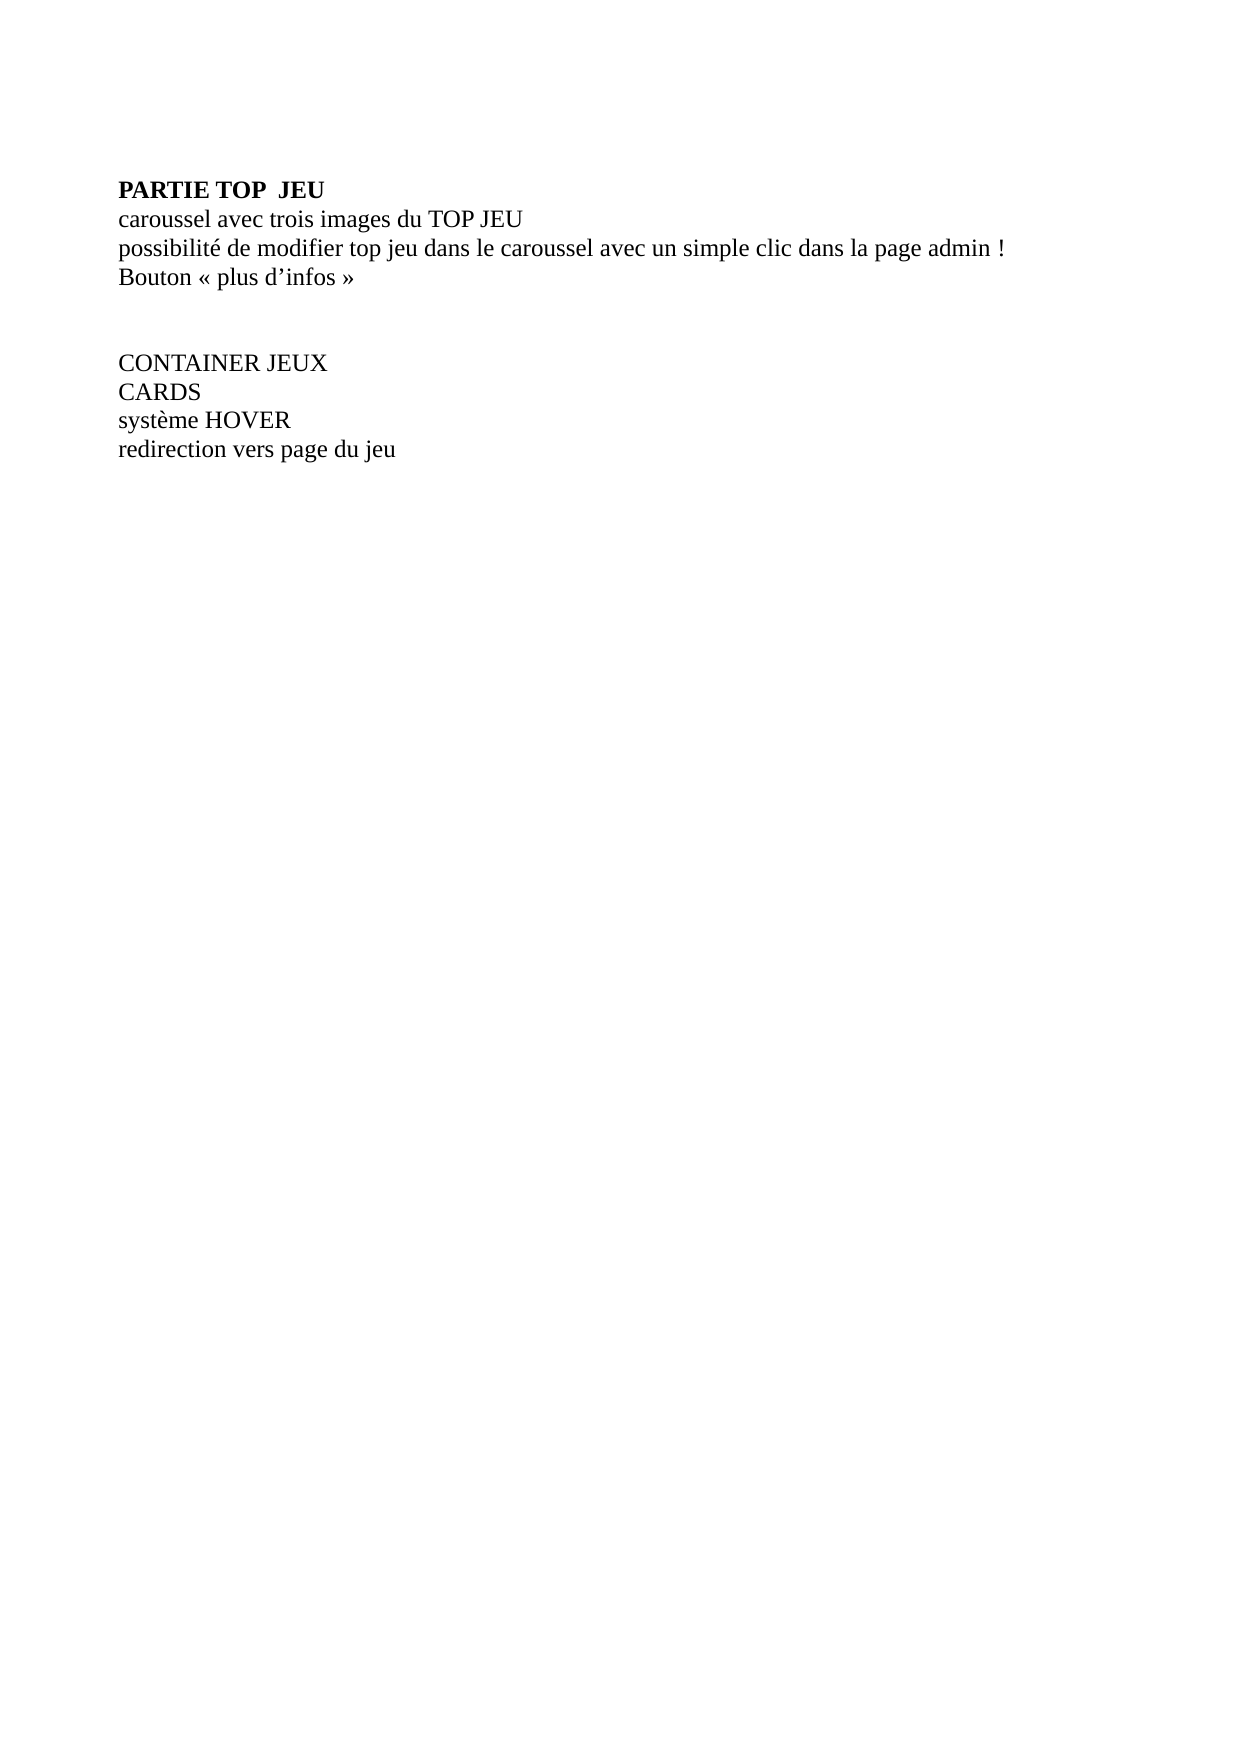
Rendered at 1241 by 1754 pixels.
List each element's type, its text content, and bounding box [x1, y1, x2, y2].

text PARTIE TOP JEU [118, 176, 1122, 204]
text Bouton « plus d’infos » [118, 262, 1122, 291]
text possibilité de modifier top jeu dans le caroussel avec un simple clic dans la page admin ! [118, 233, 1122, 262]
text CONTAINER JEUX [118, 348, 1122, 377]
text caroussel avec trois images du TOP JEU [118, 204, 1122, 233]
text redirection vers page du jeu [118, 434, 1122, 463]
text CARDS [118, 377, 1122, 406]
text système HOVER [118, 406, 1122, 434]
